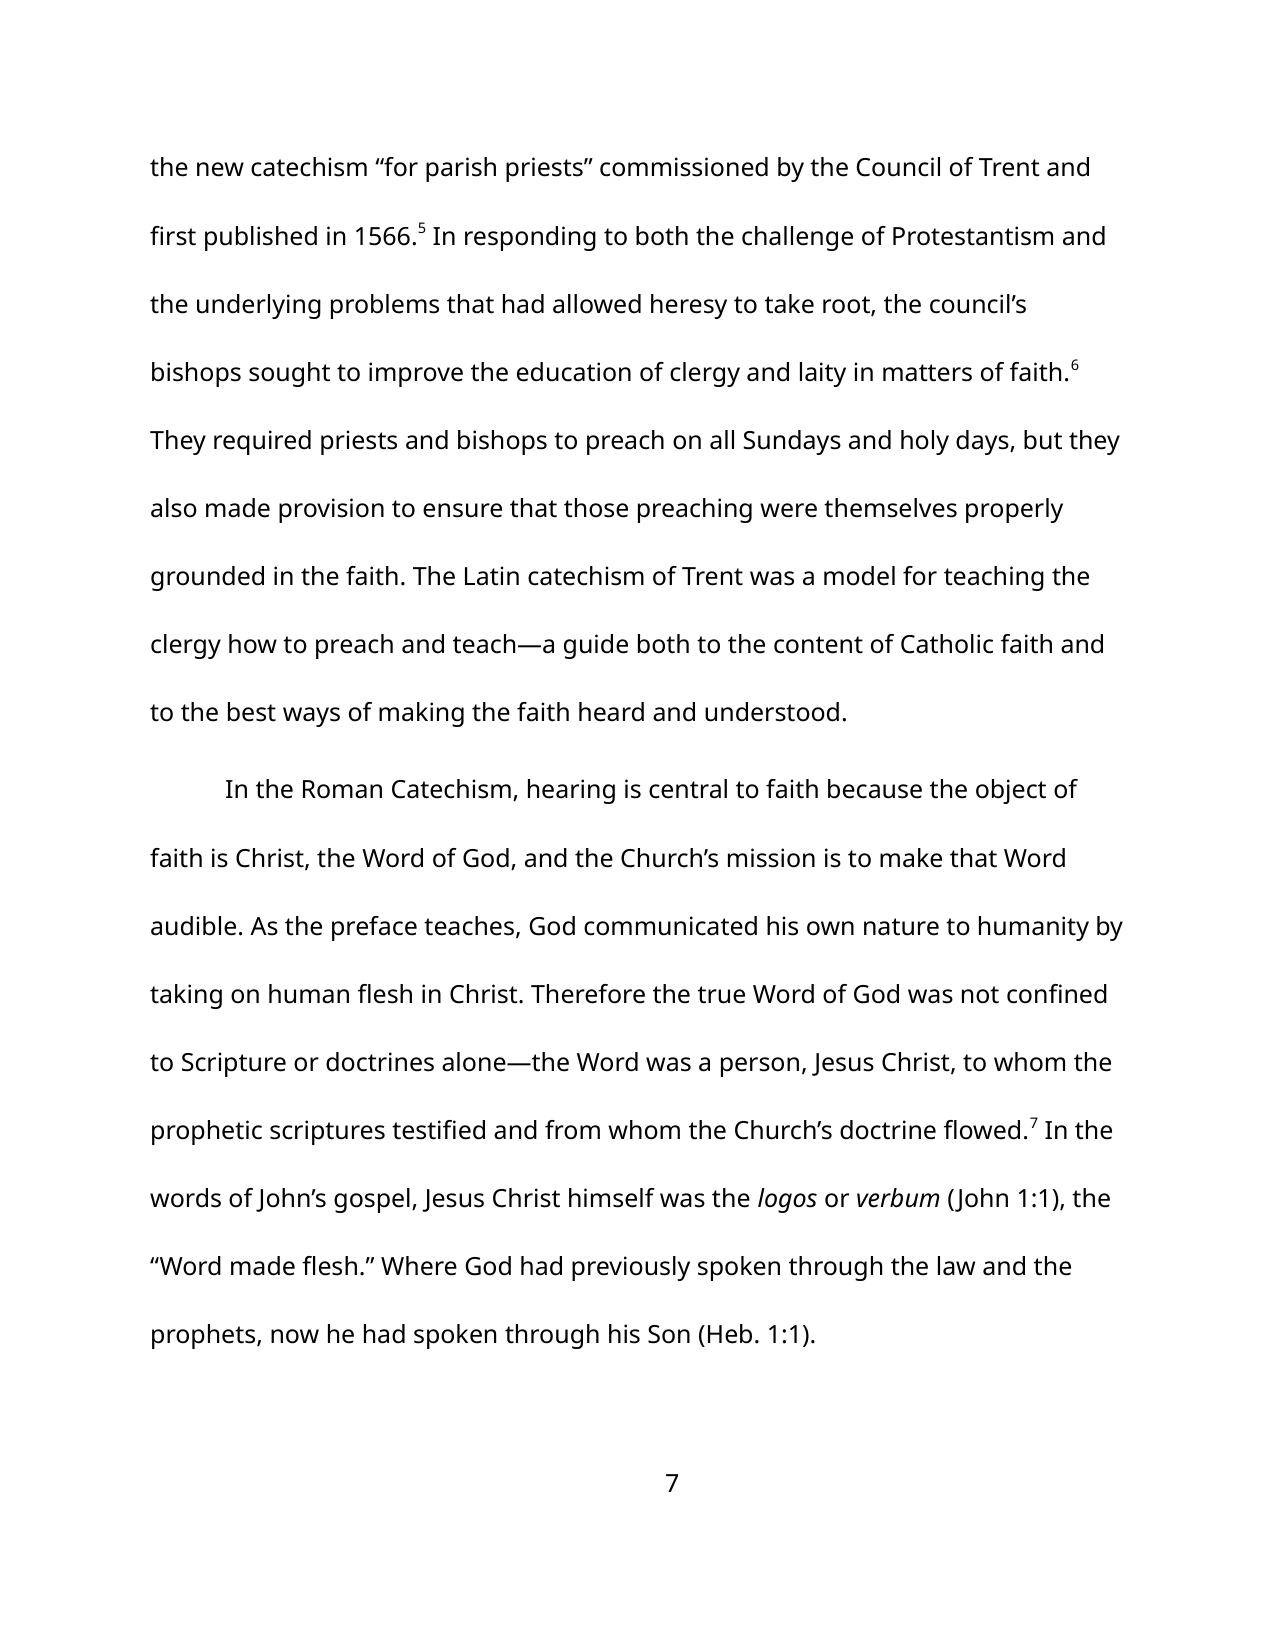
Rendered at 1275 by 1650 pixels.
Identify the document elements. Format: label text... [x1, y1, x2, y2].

text In the Roman Catechism, hearing is central to faith because the object of faith is Christ, the Word of God, and the Church’s mission is to make that Word audible. As the preface teaches, God communicated his own nature to humanity by taking on human flesh in Christ. Therefore the true Word of God was not confined to Scripture or doctrines alone—the Word was a person, Jesus Christ, to whom the prophetic scriptures testified and from whom the Church’s doctrine flowed. In the words of John’s gospel, Jesus Christ himself was the logos or verbum (John 1:1), the “Word made flesh.” Where God had previously spoken through the law and the prophets, now he had spoken through his Son (Heb. 1:1). [150, 772, 1125, 1351]
text the new catechism “for parish priests” commissioned by the Council of Trent and first published in 1566. In responding to both the challenge of Protestantism and the underlying problems that had allowed heresy to take root, the council’s bishops sought to improve the education of clergy and laity in matters of faith. They required priests and bishops to preach on all Sundays and holy days, but they also made provision to ensure that those preaching were themselves properly grounded in the faith. The Latin catechism of Trent was a model for teaching the clergy how to preach and teach—a guide both to the content of Catholic faith and to the best ways of making the faith heard and understood. [150, 150, 1125, 729]
